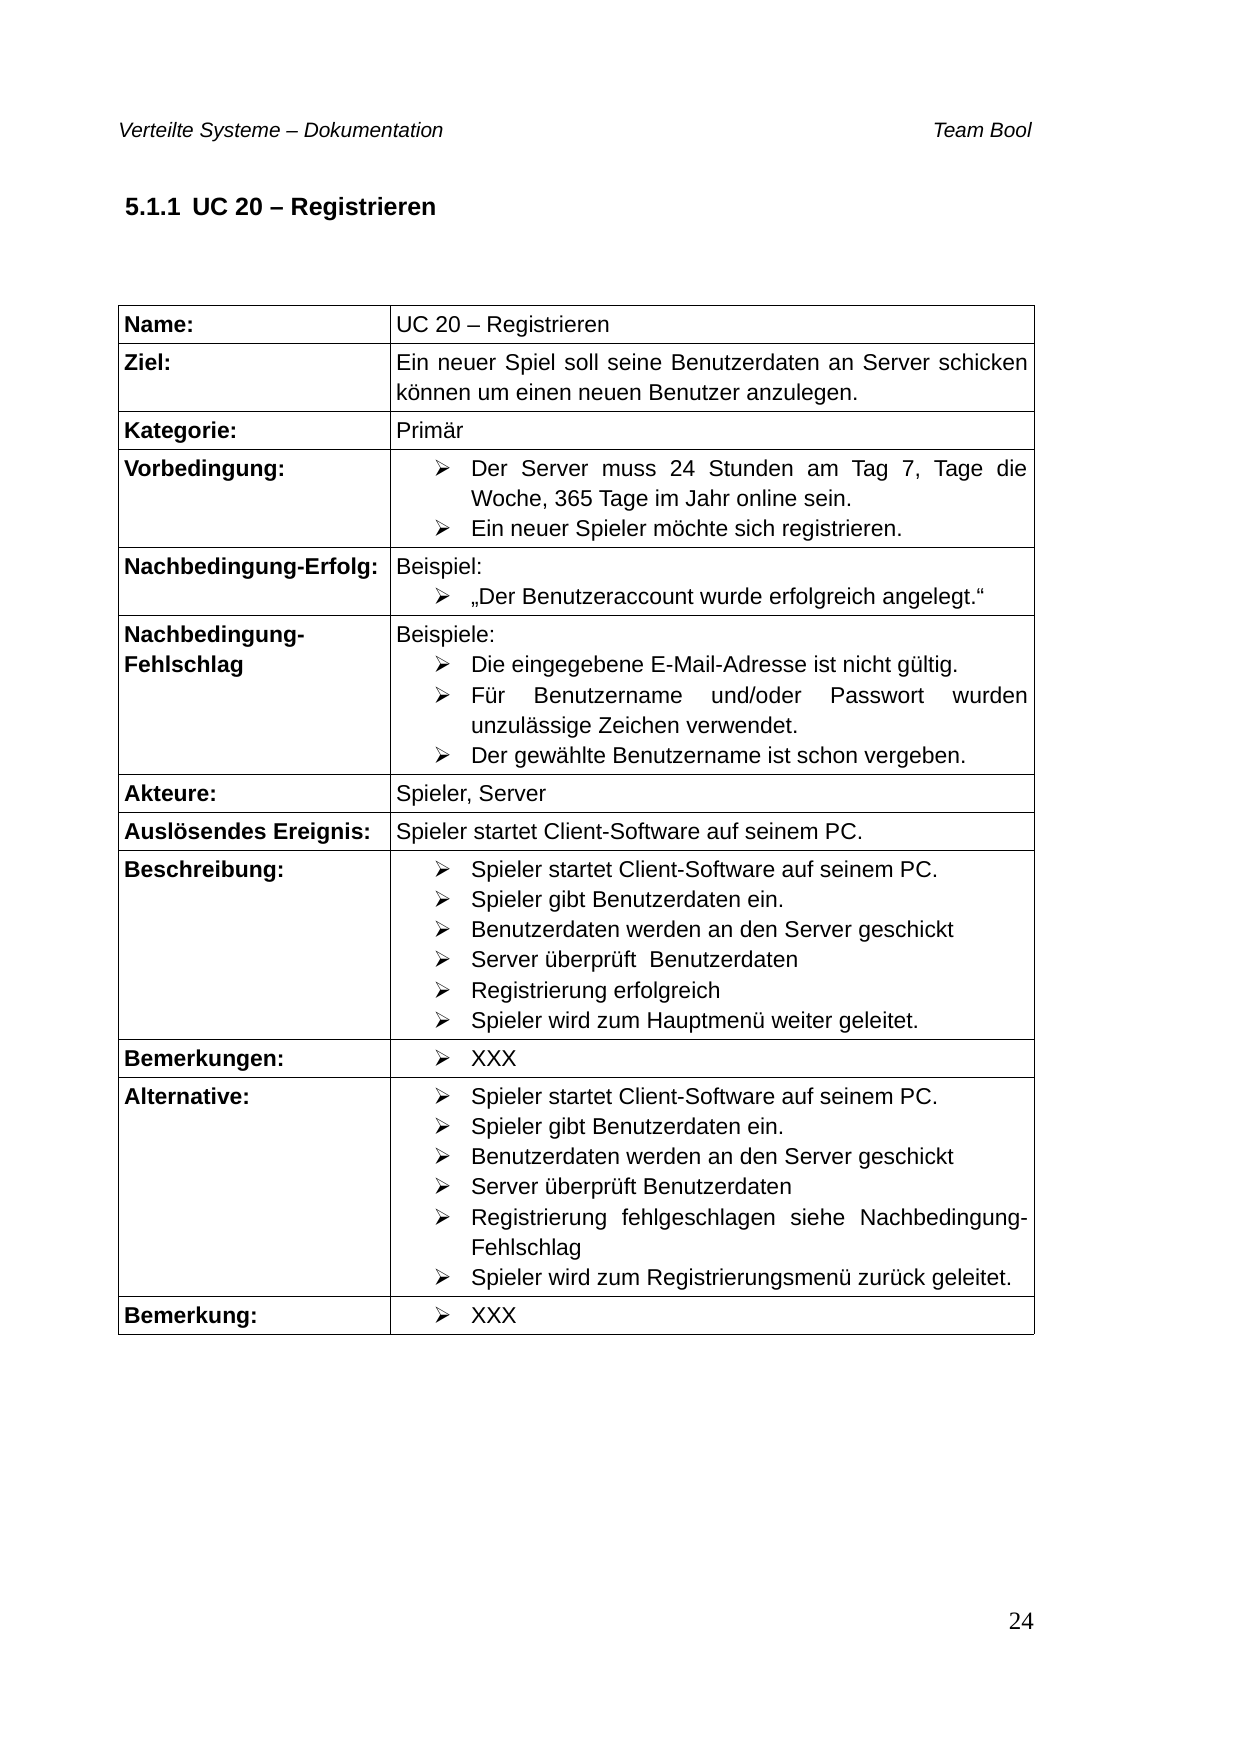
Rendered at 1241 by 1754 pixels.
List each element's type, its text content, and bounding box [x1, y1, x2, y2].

table_cell Beispiele: Die eingegebene E‑Mail‑Adresse ist nicht gültig. Für Benutzername und/oder Passwort wurden unzulässige Zeichen verwendet. Der gewählte Benutzername ist schon vergeben. [391, 616, 1034, 774]
table_cell Nachbedingung-Erfolg: [119, 548, 390, 615]
subtitle UC 20 – Registrieren [118, 192, 1033, 220]
table_cell Spieler startet Client-Software auf seinem PC. Spieler gibt Benutzerdaten ein. Benutzerdaten werden an den Server geschickt Server überprüft Benutzerdaten Registrierung erfolgreich Spieler wird zum Hauptmenü weiter geleitet. [391, 851, 1034, 1039]
table_cell Bemerkungen: [119, 1040, 390, 1077]
table_cell Kategorie: [119, 412, 390, 449]
table_cell Vorbedingung: [119, 450, 390, 547]
table_cell Alternative: [119, 1078, 390, 1296]
table_cell XXX [391, 1040, 1034, 1077]
table_cell Spieler startet Client-Software auf seinem PC. [391, 813, 1034, 850]
table_header Name: [119, 306, 390, 343]
table_cell Primär [391, 412, 1034, 449]
table_cell Beispiel: „Der Benutzeraccount wurde erfolgreich angelegt.“ [391, 548, 1034, 615]
table_cell Bemerkung: [119, 1297, 390, 1334]
table_cell Auslösendes Ereignis: [119, 813, 390, 850]
table_cell Der Server muss 24 Stunden am Tag 7, Tage die Woche, 365 Tage im Jahr online sein. Ein neuer Spieler möchte sich registrieren. [391, 450, 1034, 547]
table_cell Spieler, Server [391, 775, 1034, 812]
table_cell Ziel: [119, 344, 390, 411]
table_cell XXX [391, 1297, 1034, 1334]
table_cell Nachbedingung-Fehlschlag [119, 616, 390, 774]
table_cell Akteure: [119, 775, 390, 812]
table_cell Ein neuer Spiel soll seine Benutzerdaten an Server schicken können um einen neuen Benutzer anzulegen. [391, 344, 1034, 411]
table_cell Beschreibung: [119, 851, 390, 1039]
table_header UC 20 – Registrieren [391, 306, 1034, 343]
table_cell Spieler startet Client-Software auf seinem PC. Spieler gibt Benutzerdaten ein. Benutzerdaten werden an den Server geschickt Server überprüft Benutzerdaten Registrierung fehlgeschlagen siehe Nachbedingung-Fehlschlag Spieler wird zum Registrierungsmenü zurück geleitet. [391, 1078, 1034, 1296]
